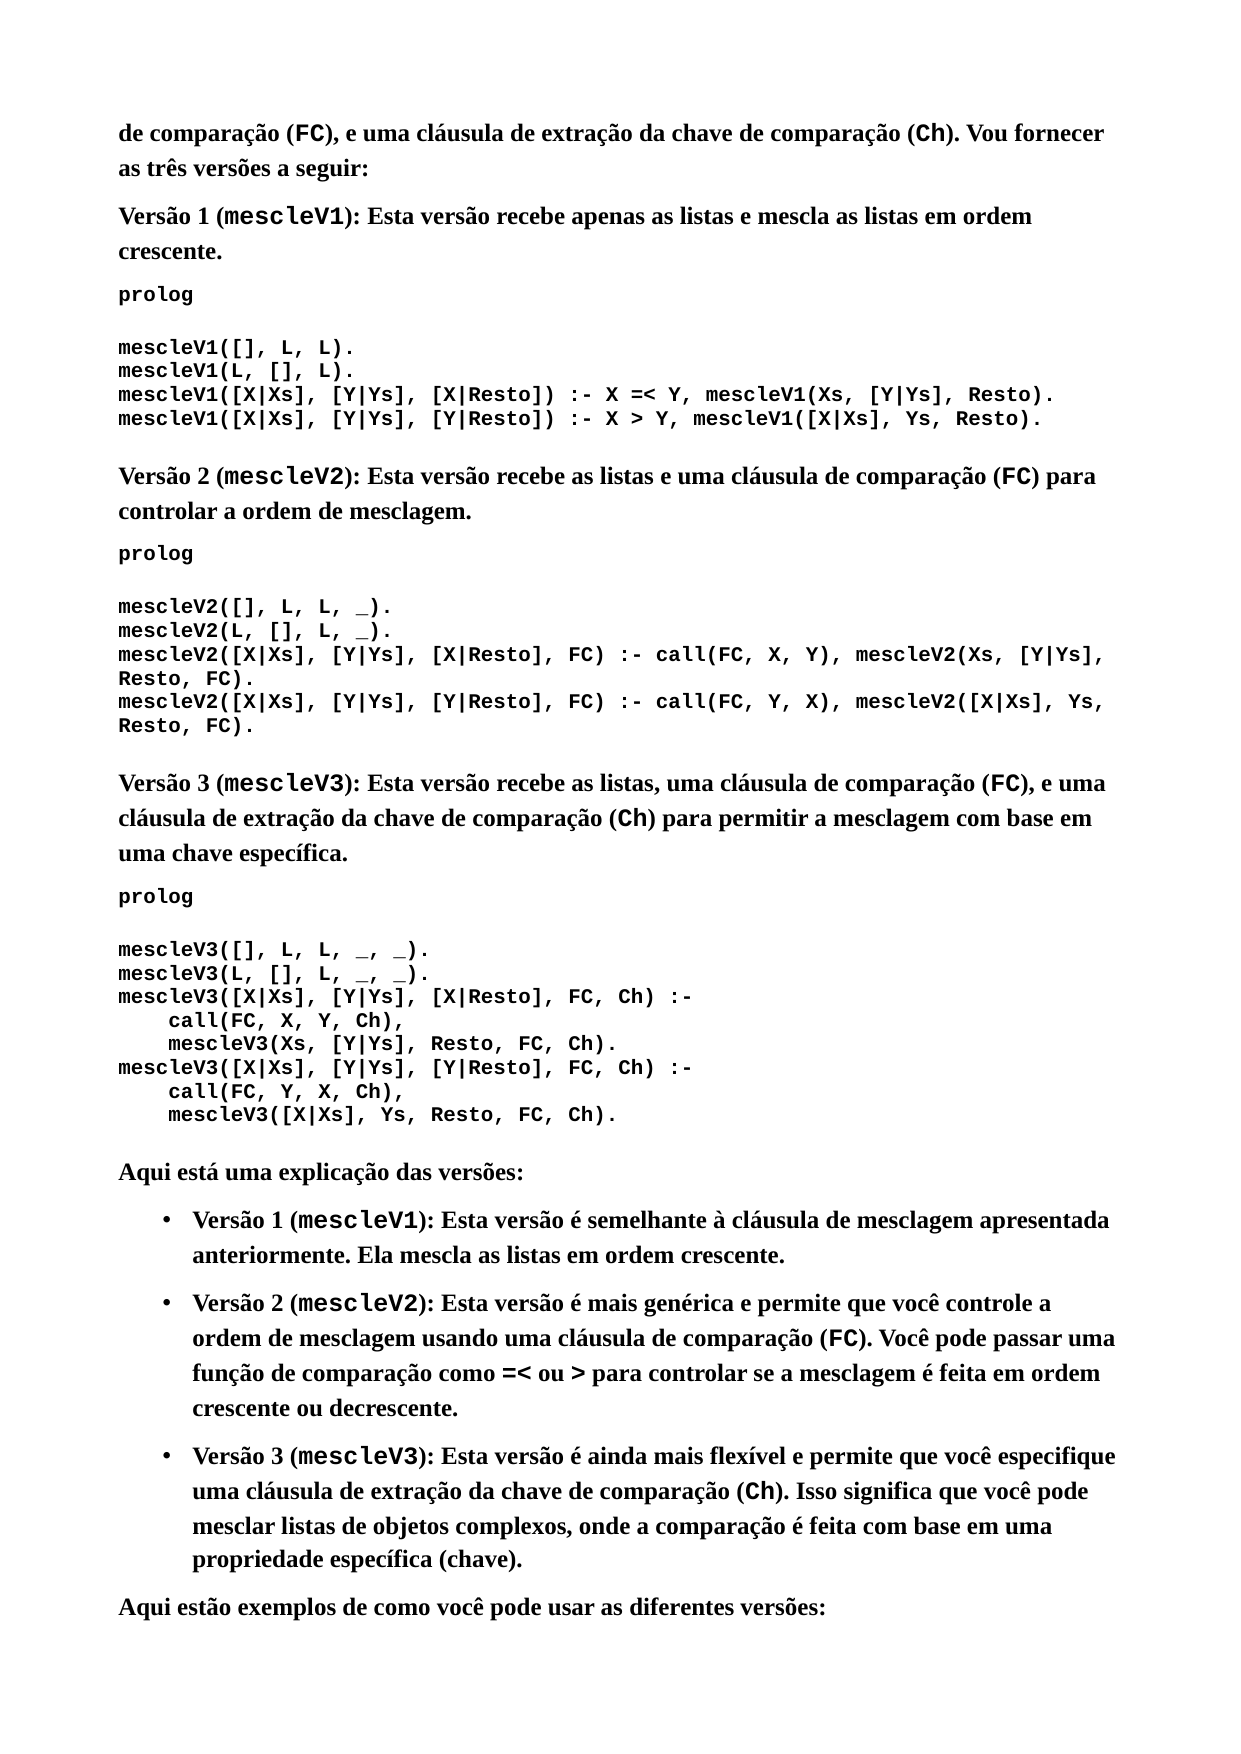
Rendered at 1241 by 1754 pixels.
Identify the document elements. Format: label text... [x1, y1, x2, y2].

text mescleV3([X|Xs], Ys, Resto, FC, Ch). [118, 1104, 1122, 1128]
text prolog [118, 283, 1122, 307]
text mescleV2(L, [], L, _). [118, 620, 1122, 644]
text Versão 3 (mescleV3): Esta versão recebe as listas, uma cláusula de comparação (FC), e uma cláusula de extração da chave de comparação (Ch) para permitir a mesclagem com base em uma chave específica. [118, 768, 1122, 867]
text mescleV2([X|Xs], [Y|Ys], [Y|Resto], FC) :- call(FC, Y, X), mescleV2([X|Xs], Ys, Resto, FC). [118, 691, 1122, 738]
text mescleV1(L, [], L). [118, 360, 1122, 384]
text prolog [118, 543, 1122, 567]
text mescleV3([X|Xs], [Y|Ys], [Y|Resto], FC, Ch) :- [118, 1057, 1122, 1081]
text call(FC, X, Y, Ch), [118, 1010, 1122, 1033]
text mescleV3(L, [], L, _, _). [118, 962, 1122, 986]
text Aqui está uma explicação das versões: [118, 1157, 1122, 1186]
text mescleV2([], L, L, _). [118, 597, 1122, 620]
text mescleV3(Xs, [Y|Ys], Resto, FC, Ch). [118, 1033, 1122, 1057]
text prolog [118, 886, 1122, 909]
text Aqui estão exemplos de como você pode usar as diferentes versões: [118, 1592, 1122, 1620]
list Versão 1 (mescleV1): Esta versão é semelhante à cláusula de mesclagem apresentada anteriormente. Ela mescla as listas em ordem crescente. [162, 1205, 1122, 1269]
text mescleV3([], L, L, _, _). [118, 939, 1122, 962]
text call(FC, Y, X, Ch), [118, 1081, 1122, 1104]
text de comparação (FC), e uma cláusula de extração da chave de comparação (Ch). Vou fornecer as três versões a seguir: [118, 118, 1122, 182]
text Versão 1 (mescleV1): Esta versão recebe apenas as listas e mescla as listas em ordem crescente. [118, 201, 1122, 265]
list Versão 2 (mescleV2): Esta versão é mais genérica e permite que você controle a ordem de mesclagem usando uma cláusula de comparação (FC). Você pode passar uma função de comparação como =< ou > para controlar se a mesclagem é feita em ordem crescente ou decrescente. [162, 1288, 1122, 1422]
text mescleV3([X|Xs], [Y|Ys], [X|Resto], FC, Ch) :- [118, 986, 1122, 1010]
text mescleV1([], L, L). [118, 337, 1122, 360]
text mescleV1([X|Xs], [Y|Ys], [X|Resto]) :- X =< Y, mescleV1(Xs, [Y|Ys], Resto). [118, 384, 1122, 408]
text mescleV2([X|Xs], [Y|Ys], [X|Resto], FC) :- call(FC, X, Y), mescleV2(Xs, [Y|Ys], Resto, FC). [118, 644, 1122, 691]
text mescleV1([X|Xs], [Y|Ys], [Y|Resto]) :- X > Y, mescleV1([X|Xs], Ys, Resto). [118, 408, 1122, 431]
text Versão 2 (mescleV2): Esta versão recebe as listas e uma cláusula de comparação (FC) para controlar a ordem de mesclagem. [118, 461, 1122, 524]
list Versão 3 (mescleV3): Esta versão é ainda mais flexível e permite que você especifique uma cláusula de extração da chave de comparação (Ch). Isso significa que você pode mesclar listas de objetos complexos, onde a comparação é feita com base em uma propriedade específica (chave). [162, 1441, 1122, 1573]
